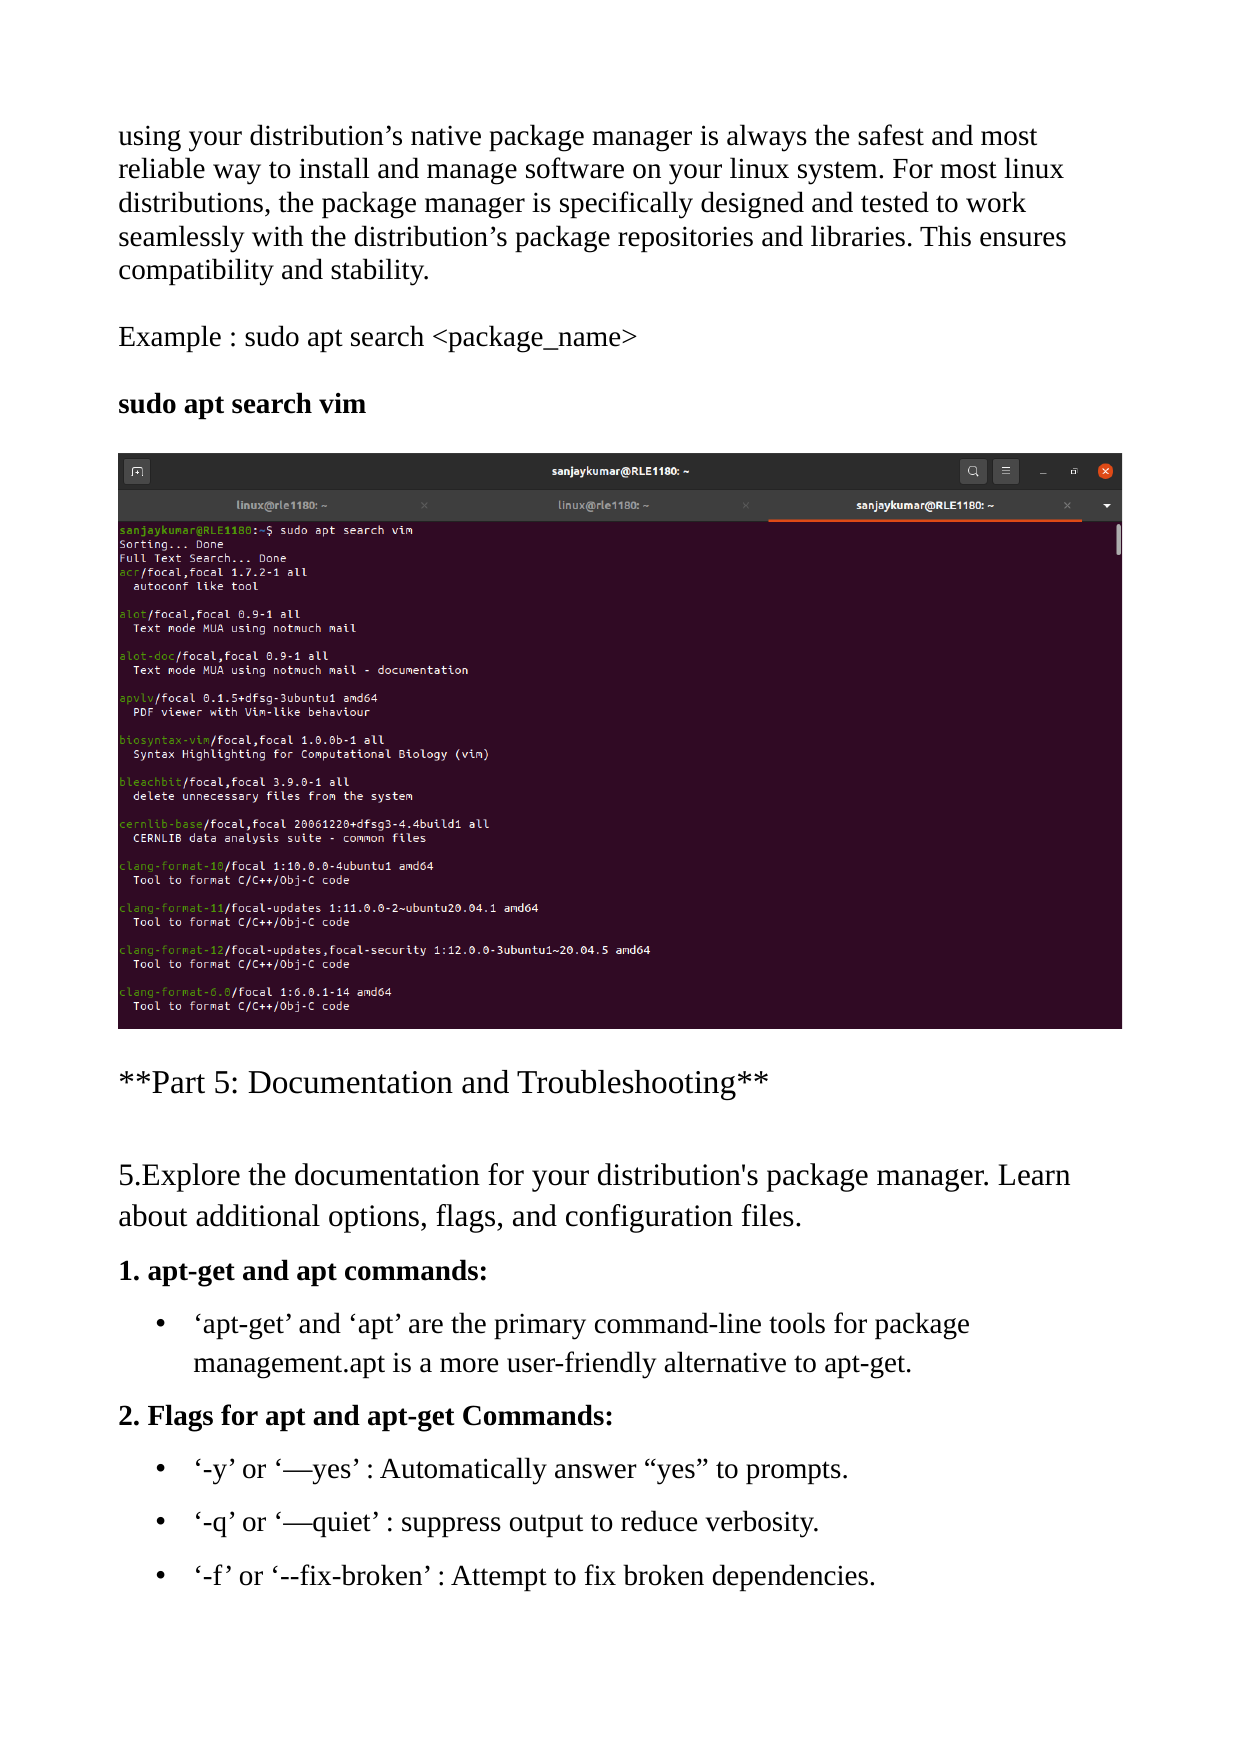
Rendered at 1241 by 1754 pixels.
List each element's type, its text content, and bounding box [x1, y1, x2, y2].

text 1. apt-get and apt commands: [118, 1253, 1122, 1287]
picture [118, 453, 1123, 1029]
list ‘apt-get’ and ‘apt’ are the primary command-line tools for package management.apt is a more user-friendly alternative to apt-get. [156, 1306, 1122, 1378]
text Example : sudo apt search <package_name> [118, 319, 1122, 353]
text **Part 5: Documentation and Troubleshooting** [118, 1062, 1122, 1100]
text using your distribution’s native package manager is always the safest and most reliable way to install and manage software on your linux system. For most linux distributions, the package manager is specifically designed and tested to work seamlessly with the distribution’s package repositories and libraries. This ensures compatibility and stability. [118, 118, 1122, 286]
text 2. Flags for apt and apt-get Commands: [118, 1398, 1122, 1432]
list ‘-y’ or ‘—yes’ : Automatically answer “yes” to prompts. [156, 1451, 1122, 1485]
text 5.Explore the documentation for your distribution's package manager. Learn about additional options, flags, and configuration files. [118, 1156, 1122, 1233]
text sudo apt search vim [118, 386, 1122, 420]
list ‘-f’ or ‘--fix-broken’ : Attempt to fix broken dependencies. [156, 1558, 1122, 1591]
list ‘-q’ or ‘—quiet’ : suppress output to reduce verbosity. [156, 1504, 1122, 1538]
